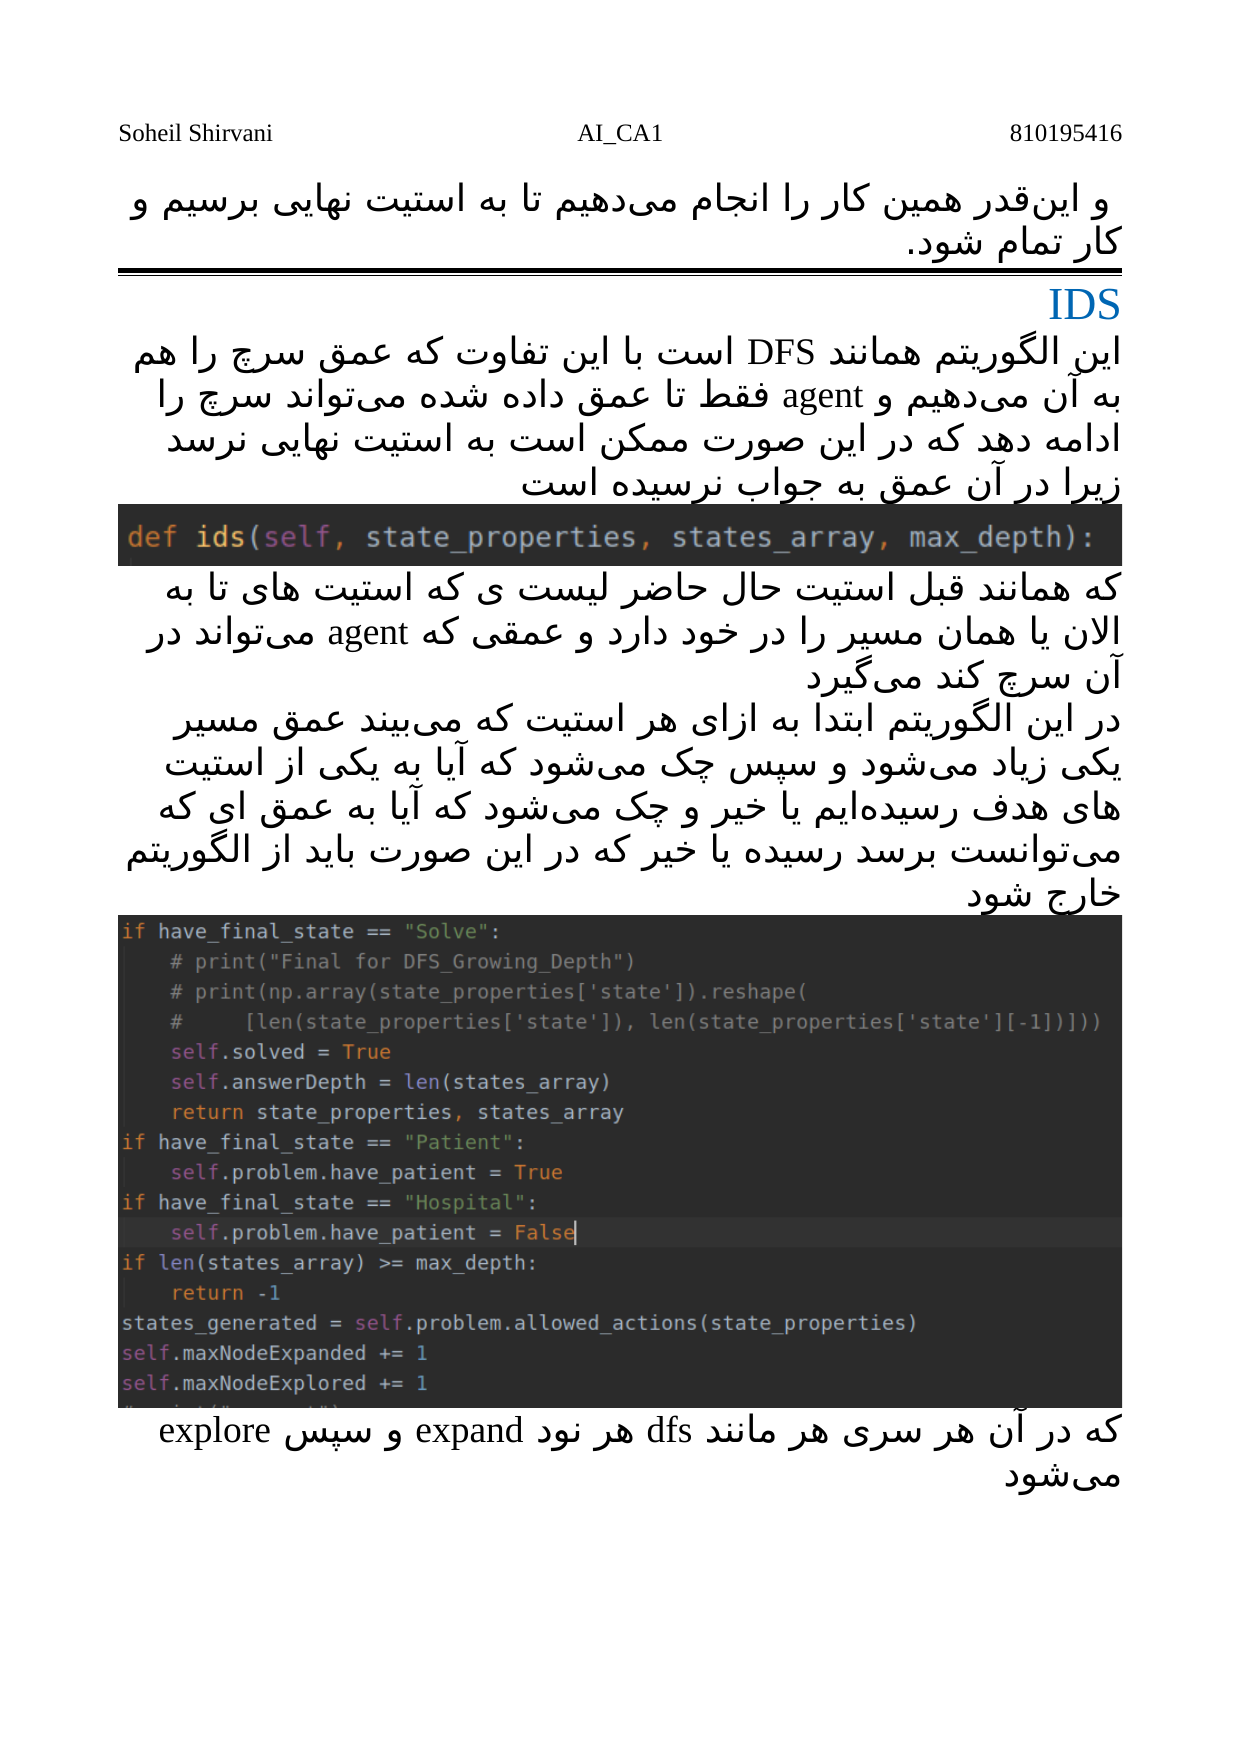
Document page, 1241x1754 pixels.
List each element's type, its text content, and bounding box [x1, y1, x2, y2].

text که در آن هر سری هر مانند dfs هر نود expand و سپس explore می‌شود [118, 1408, 1122, 1495]
text این الگوریتم همانند DFS است با این تفاوت که عمق سرچ را هم به آن می‌دهیم و agent فقط تا عمق داده شده می‌تواند سرچ را ادامه دهد که در این صورت ممکن است به استیت نهایی نرسد زیرا در آن عمق به جواب نرسیده است [118, 329, 1122, 504]
picture [118, 504, 1123, 566]
text و این‌قدر همین کار را انجام می‌دهیم تا به استیت نهایی برسیم و کار تمام شود. [118, 176, 1122, 268]
text در این الگوریتم ابتدا به ازای هر استیت که می‌بیند عمق مسیر یکی زیاد می‌شود و سپس چک می‌شود که آیا به یکی از استیت های هدف رسیده‌ایم یا خیر و چک می‌شود که آیا به عمق ای که می‌توانست برسد رسیده یا خیر که در این صورت باید از الگوریتم خارج شود [118, 697, 1122, 915]
picture [118, 915, 1123, 1408]
text IDS [118, 276, 1122, 329]
text که همانند قبل استیت حال حاضر لیست ی که استیت های تا به الان یا همان مسیر را در خود دارد و عمقی که agent می‌تواند در آن سرچ کند می‌گیرد [118, 566, 1122, 697]
